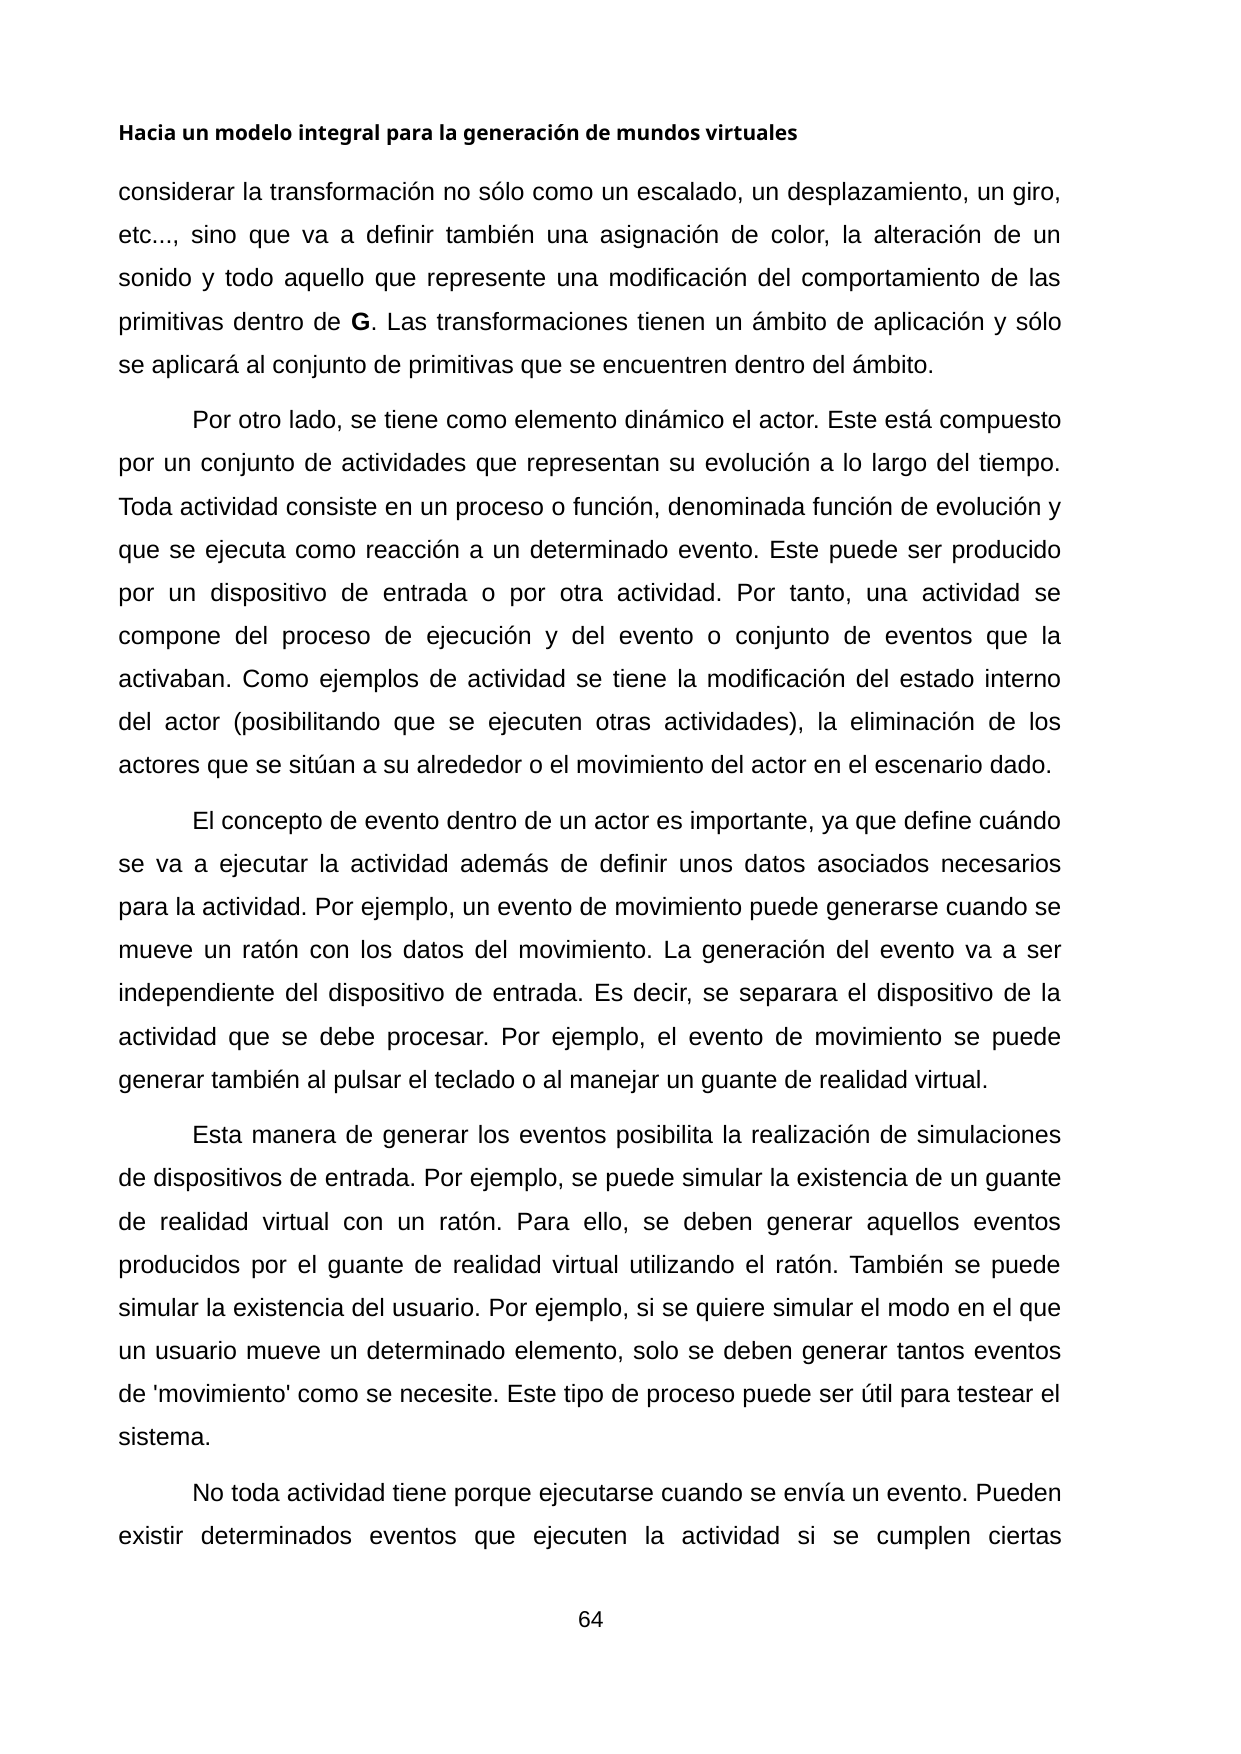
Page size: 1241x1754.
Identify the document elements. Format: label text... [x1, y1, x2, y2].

text Por otro lado, se tiene como elemento dinámico el actor. Este está compuesto por un conjunto de actividades que representan su evolución a lo largo del tiempo. Toda actividad consiste en un proceso o función, denominada función de evolución y que se ejecuta como reacción a un determinado evento. Este puede ser producido por un dispositivo de entrada o por otra actividad. Por tanto, una actividad se compone del proceso de ejecución y del evento o conjunto de eventos que la activaban. Como ejemplos de actividad se tiene la modificación del estado interno del actor (posibilitando que se ejecuten otras actividades), la eliminación de los actores que se sitúan a su alrededor o el movimiento del actor en el escenario dado. [118, 405, 1063, 779]
text considerar la transformación no sólo como un escalado, un desplazamiento, un giro, etc..., sino que va a definir también una asignación de color, la alteración de un sonido y todo aquello que represente una modificación del comportamiento de las primitivas dentro de G. Las transformaciones tienen un ámbito de aplicación y sólo se aplicará al conjunto de primitivas que se encuentren dentro del ámbito. [118, 177, 1063, 378]
text No toda actividad tiene porque ejecutarse cuando se envía un evento. Pueden existir determinados eventos que ejecuten la actividad si se cumplen ciertas [118, 1478, 1063, 1549]
text El concepto de evento dentro de un actor es importante, ya que define cuándo se va a ejecutar la actividad además de definir unos datos asociados necesarios para la actividad. Por ejemplo, un evento de movimiento puede generarse cuando se mueve un ratón con los datos del movimiento. La generación del evento va a ser independiente del dispositivo de entrada. Es decir, se separara el dispositivo de la actividad que se debe procesar. Por ejemplo, el evento de movimiento se puede generar también al pulsar el teclado o al manejar un guante de realidad virtual. [118, 806, 1063, 1093]
text Esta manera de generar los eventos posibilita la realización de simulaciones de dispositivos de entrada. Por ejemplo, se puede simular la existencia de un guante de realidad virtual con un ratón. Para ello, se deben generar aquellos eventos producidos por el guante de realidad virtual utilizando el ratón. También se puede simular la existencia del usuario. Por ejemplo, si se quiere simular el modo en el que un usuario mueve un determinado elemento, solo se deben generar tantos eventos de 'movimiento' como se necesite. Este tipo de proceso puede ser útil para testear el sistema. [118, 1120, 1063, 1451]
